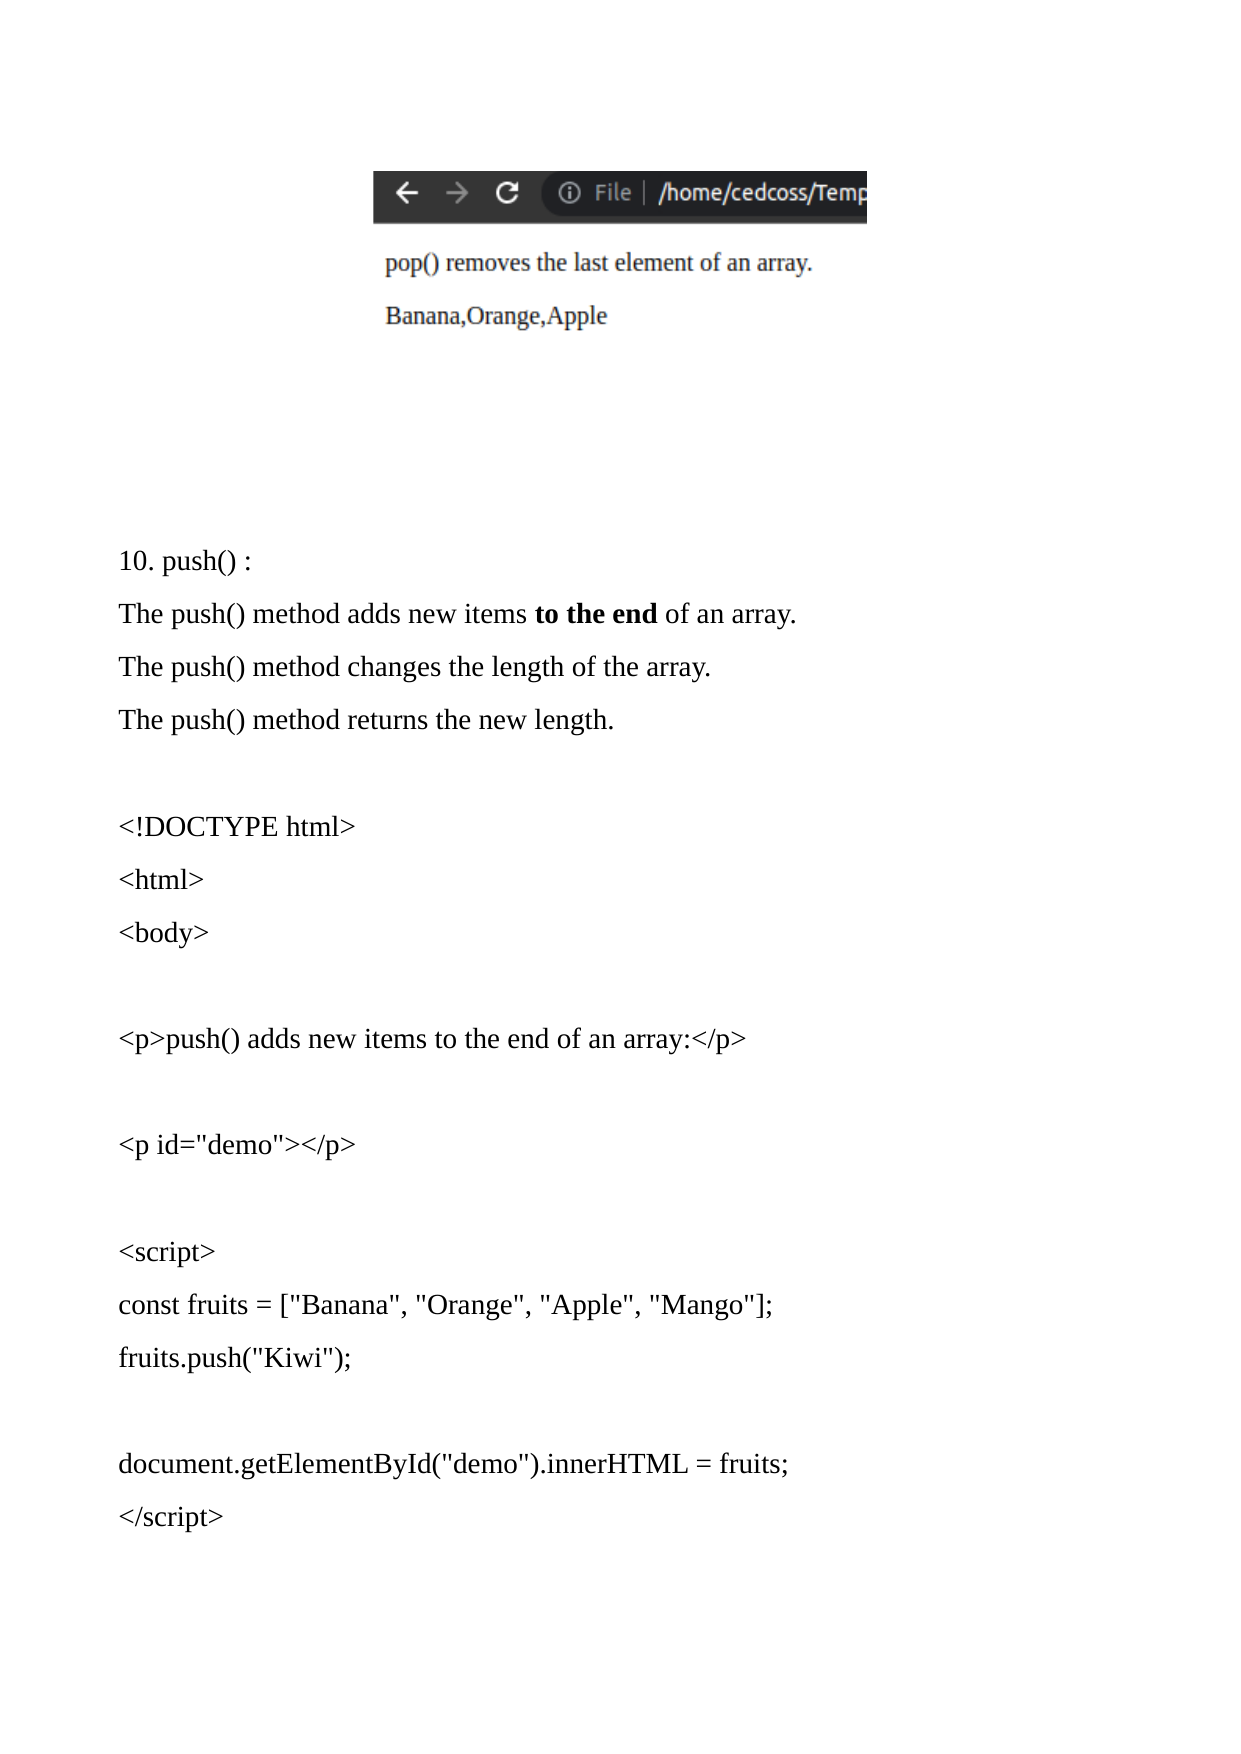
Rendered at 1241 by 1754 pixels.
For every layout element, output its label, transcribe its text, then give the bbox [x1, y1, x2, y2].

text <script> [118, 1234, 1122, 1267]
text <!DOCTYPE html> [118, 809, 1122, 842]
text <html> [118, 862, 1122, 895]
text The push() method changes the length of the array. [118, 649, 1122, 683]
picture [373, 171, 867, 451]
text <p>push() adds new items to the end of an array:</p> [118, 1021, 1122, 1055]
text document.getElementById("demo").innerHTML = fruits; [118, 1446, 1122, 1480]
text const fruits = ["Banana", "Orange", "Apple", "Mango"]; [118, 1287, 1122, 1320]
text fruits.push("Kiwi"); [118, 1340, 1122, 1373]
text <body> [118, 915, 1122, 948]
text </script> [118, 1499, 1122, 1533]
text <p id="demo"></p> [118, 1127, 1122, 1161]
text The push() method adds new items to the end of an array. [118, 596, 1122, 630]
text The push() method returns the new length. [118, 702, 1122, 736]
text 10. push() : [118, 543, 1122, 577]
